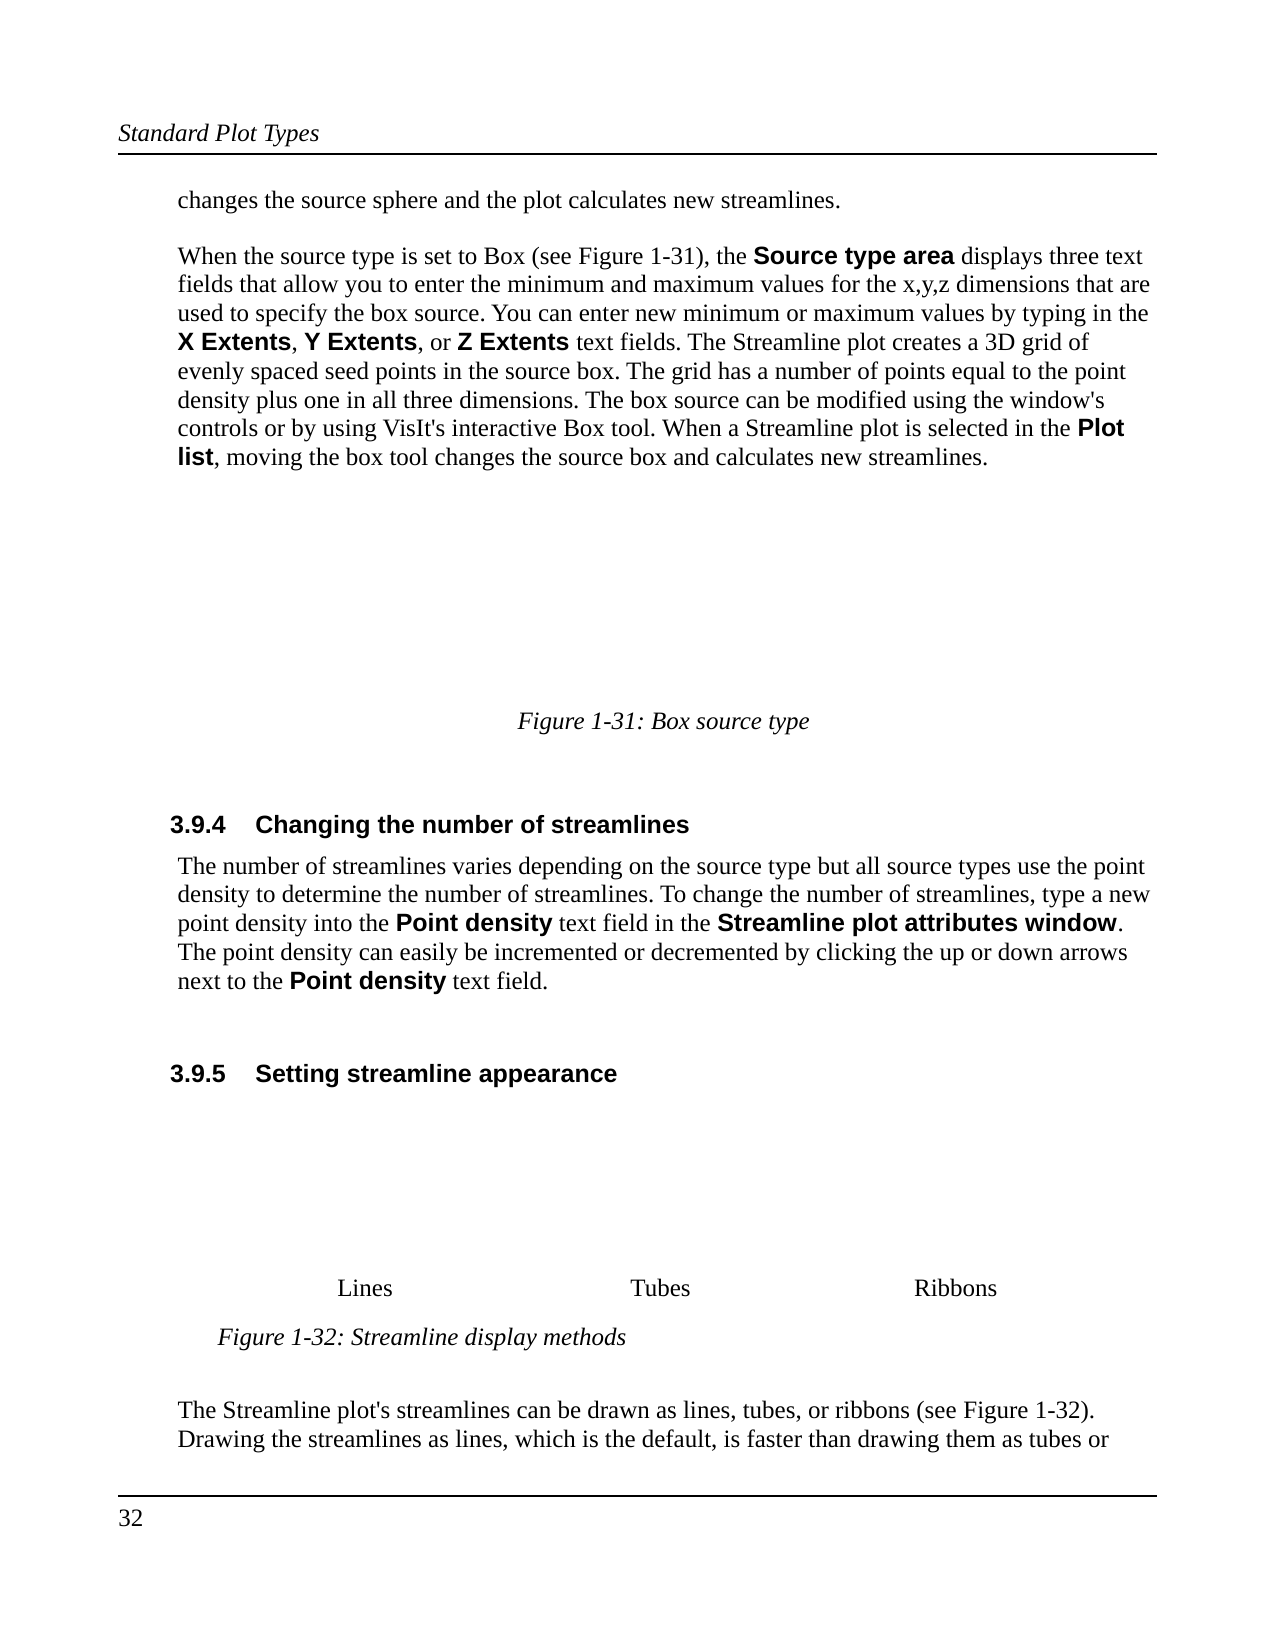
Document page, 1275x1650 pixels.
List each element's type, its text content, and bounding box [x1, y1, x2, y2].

subtitle Changing the number of streamlines [163, 536, 1157, 839]
text When the source type is set to Box (see Figure 1-31), the Source type area displays three text fields that allow you to enter the minimum and maximum values for the x,y,z dimensions that are used to specify the box source. You can enter new minimum or maximum values by typing in the X Extents, Y Extents, or Z Extents text fields. The Streamline plot creates a 3D grid of evenly spaced seed points in the source box. The grid has a number of points equal to the point density plus one in all three dimensions. The box source can be modified using the window's controls or by using VisIt's interactive Box tool. When a Streamline plot is selected in the Plot list, moving the box tool changes the source box and calculates new streamlines. [177, 241, 1157, 471]
subtitle Setting streamline appearance [163, 1059, 1157, 1088]
text The number of streamlines varies depending on the source type but all source types use the point density to determine the number of streamlines. To change the number of streamlines, type a new point density into the Point density text field in the Streamline plot attributes window. The point density can easily be incremented or decremented by clicking the up or down arrows next to the Point density text field. [177, 851, 1157, 995]
text changes the source sphere and the plot calculates new streamlines. [177, 185, 1157, 214]
text Figure 1-32: Streamline display methods [217, 1124, 1117, 1351]
text The Streamline plot's streamlines can be drawn as lines, tubes, or ribbons (see Figure 1-32). Drawing the streamlines as lines, which is the default, is faster than drawing them as tubes or [177, 1100, 1157, 1453]
text Figure 1-31: Box source type [517, 496, 817, 735]
